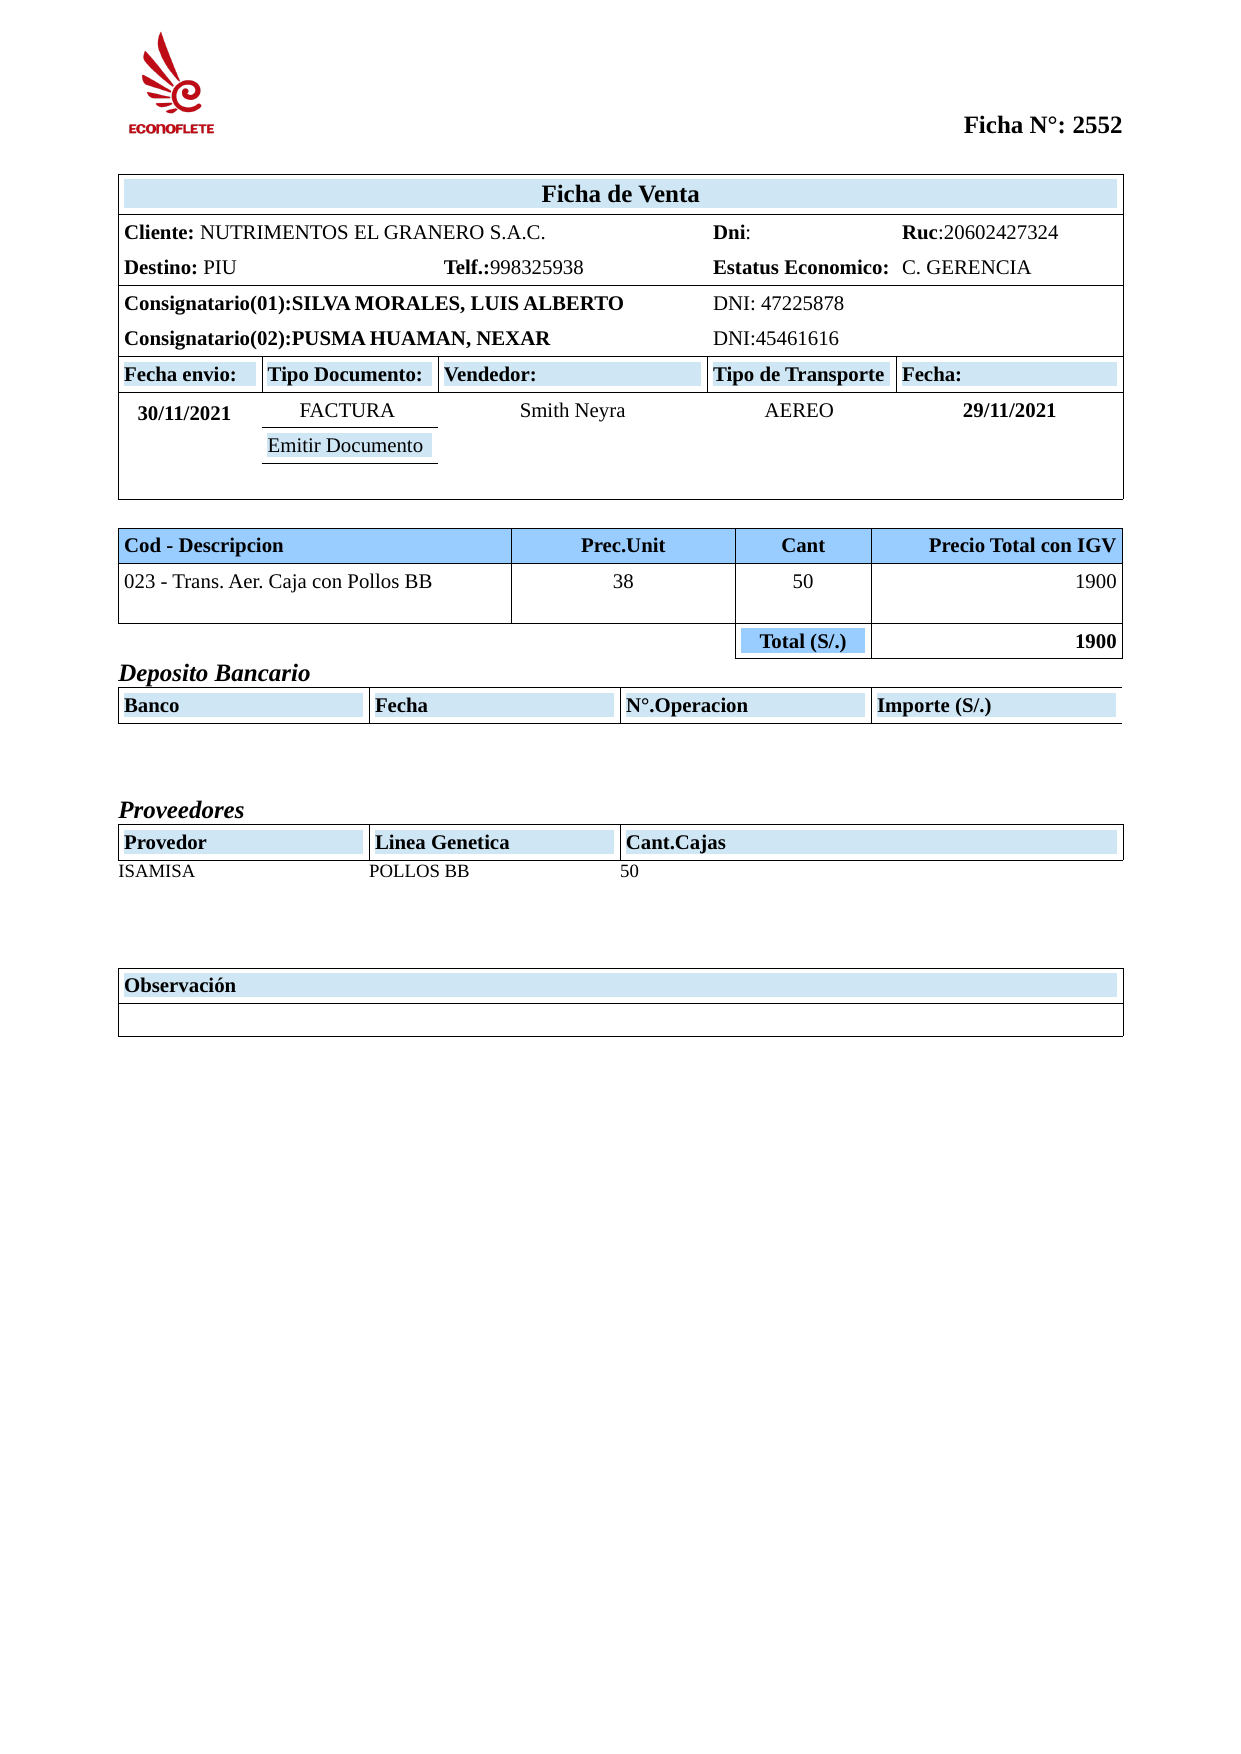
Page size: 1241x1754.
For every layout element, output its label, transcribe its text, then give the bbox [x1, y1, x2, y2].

table_cell Fecha envio: [119, 357, 262, 392]
table_cell 50 [736, 564, 871, 623]
table_header Ficha de Venta [119, 175, 1123, 214]
table_cell [871, 771, 1122, 795]
table_header Observación [119, 969, 1123, 1003]
table_header Fecha [370, 688, 620, 723]
table_cell DNI:45461616 [707, 321, 1123, 356]
table_cell [620, 903, 1123, 924]
table_cell 38 [512, 564, 735, 623]
table_cell [118, 881, 369, 903]
text Proveedores [118, 795, 1122, 824]
table_cell [118, 624, 511, 658]
table_cell Total (S/.) [736, 624, 871, 658]
table_cell [118, 771, 369, 795]
table_header Importe (S/.) [872, 688, 1122, 723]
table_cell [620, 924, 1123, 946]
table_cell [119, 1004, 1123, 1036]
table_cell Fecha: [897, 357, 1123, 392]
table_cell Cliente: NUTRIMENTOS EL GRANERO S.A.C. [119, 215, 707, 249]
table_cell Emitir Documento [262, 428, 438, 463]
table_cell [871, 724, 1122, 747]
table_header Linea Genetica [370, 825, 620, 859]
table_cell [118, 747, 369, 771]
table_cell [118, 724, 369, 747]
table_header Cant.Cajas [621, 825, 1123, 859]
table_cell POLLOS BB [369, 861, 620, 881]
table_cell Tipo Documento: [263, 357, 438, 392]
table_cell [369, 771, 620, 795]
table_header N°.Operacion [621, 688, 871, 723]
table_cell 1900 [872, 564, 1122, 623]
table_cell Telf.:998325938 [438, 249, 707, 285]
table_cell [620, 881, 1123, 903]
table_cell [511, 624, 735, 658]
table_cell Smith Neyra [438, 393, 707, 498]
table_cell [118, 903, 369, 924]
table_header Cod - Descripcion [119, 529, 511, 563]
table_cell Destino: PIU [119, 249, 438, 285]
table_cell [262, 464, 438, 498]
table_header Prec.Unit [512, 529, 735, 563]
table_cell DNI: 47225878 [707, 286, 1123, 321]
table_cell ISAMISA [118, 861, 369, 881]
table_cell Estatus Economico: [707, 249, 896, 285]
table_cell [620, 946, 1123, 967]
table_cell [369, 946, 620, 967]
table_cell [118, 924, 369, 946]
table_cell 1900 [872, 624, 1122, 658]
table_cell 30/11/2021 [119, 393, 262, 498]
table_cell [369, 881, 620, 903]
picture [118, 31, 225, 134]
table_cell 29/11/2021 [896, 393, 1123, 498]
table_cell Consignatario(01):SILVA MORALES, LUIS ALBERTO [119, 286, 707, 321]
table_cell 023 - Trans. Aer. Caja con Pollos BB [119, 564, 511, 623]
table_cell [369, 724, 620, 747]
table_cell Tipo de Transporte [708, 357, 896, 392]
table_cell Dni: [707, 215, 896, 249]
table_cell [620, 747, 871, 771]
table_cell Consignatario(02):PUSMA HUAMAN, NEXAR [119, 321, 707, 356]
table_cell [369, 747, 620, 771]
table_cell [118, 946, 369, 967]
table_header Banco [119, 688, 369, 723]
table_cell AEREO [707, 393, 896, 498]
table_cell [871, 747, 1122, 771]
table_header Cant [736, 529, 871, 563]
table_cell [369, 924, 620, 946]
text Deposito Bancario [118, 658, 1122, 687]
table_cell FACTURA [262, 393, 438, 427]
table_cell [620, 771, 871, 795]
table_cell [620, 724, 871, 747]
table_cell C. GERENCIA [896, 249, 1123, 285]
table_header Precio Total con IGV [872, 529, 1122, 563]
table_cell 50 [620, 861, 1123, 881]
table_header Provedor [119, 825, 369, 859]
table_cell Vendedor: [439, 357, 707, 392]
table_cell [369, 903, 620, 924]
table_cell Ruc:20602427324 [896, 215, 1123, 249]
